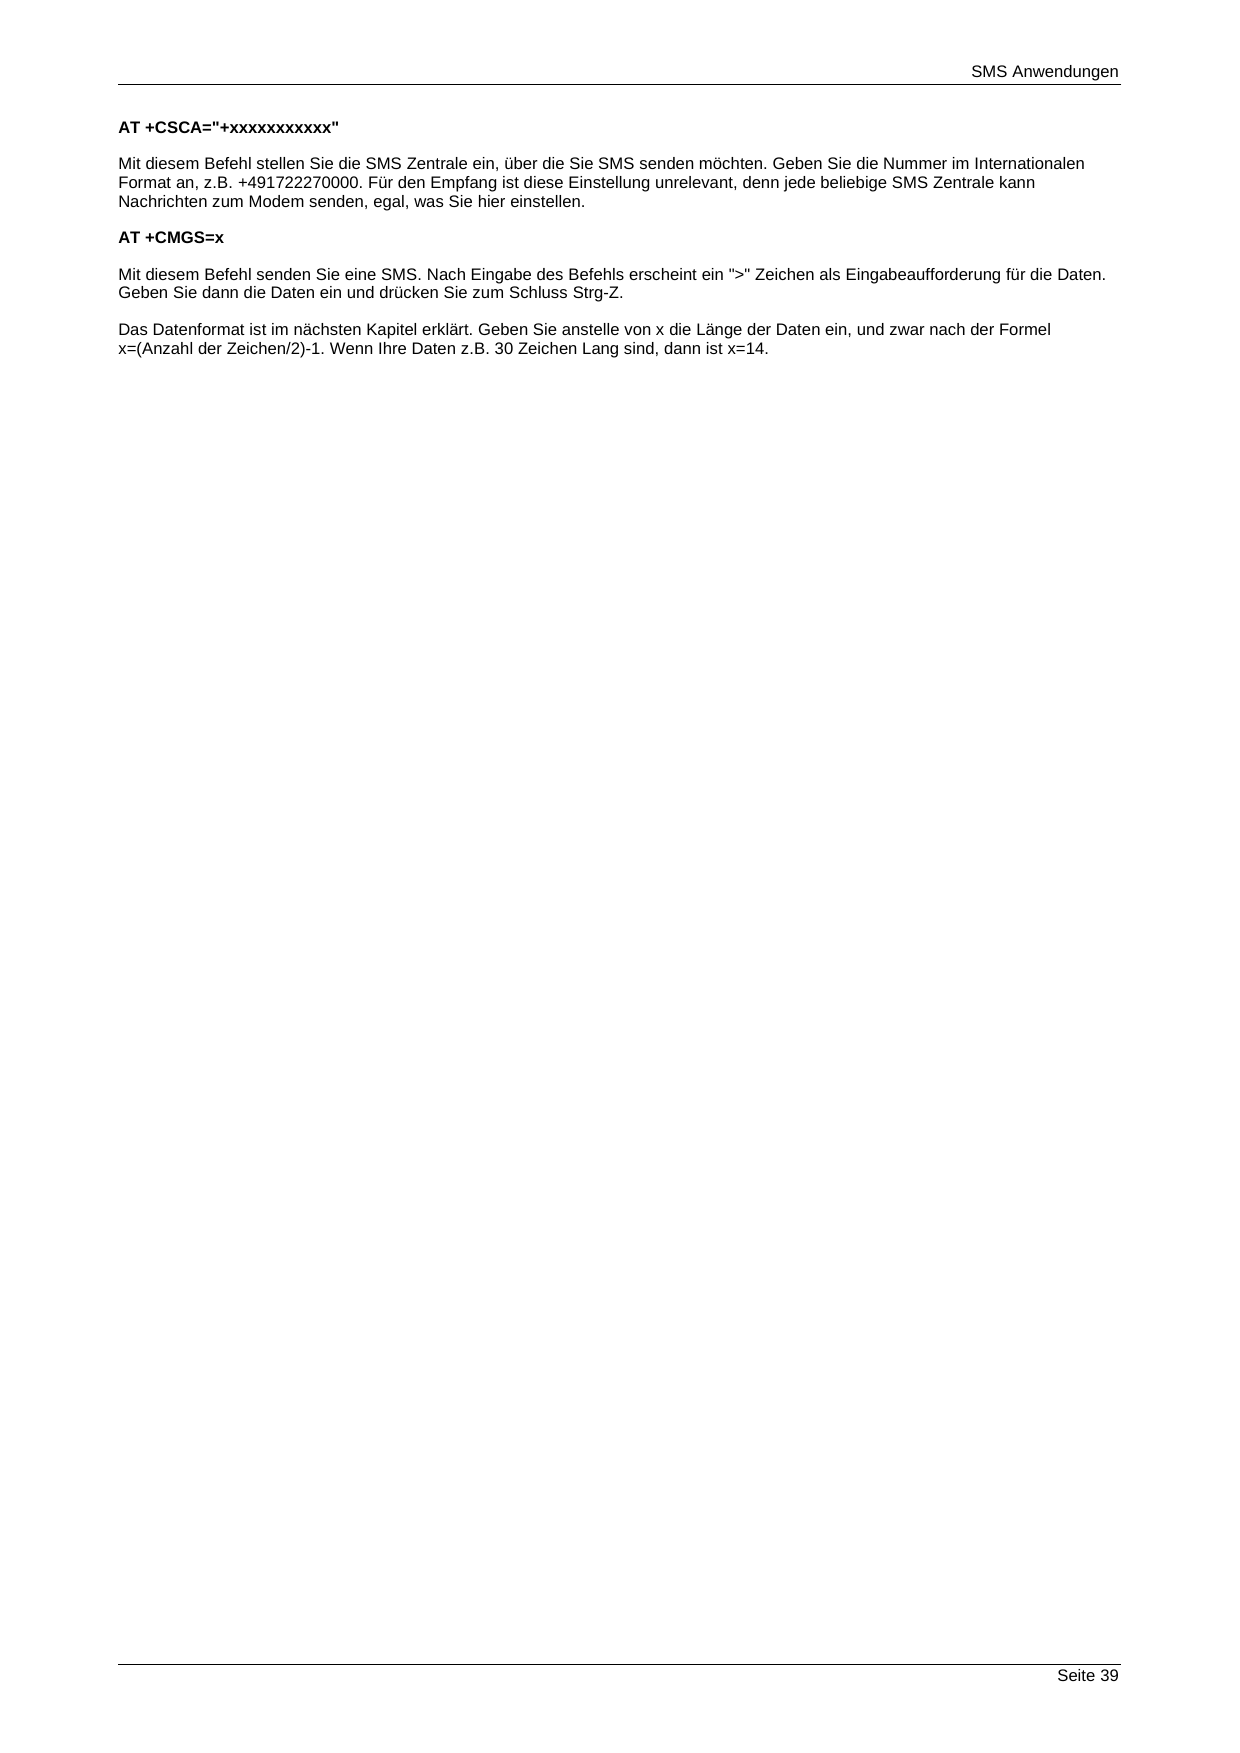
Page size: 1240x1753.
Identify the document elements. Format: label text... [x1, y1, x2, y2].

text Mit diesem Befehl stellen Sie die SMS Zentrale ein, über die Sie SMS senden möchten. Geben Sie die Nummer im Internationalen Format an, z.B. +491722270000. Für den Empfang ist diese Einstellung unrelevant, denn jede beliebige SMS Zentrale kann Nachrichten zum Modem senden, egal, was Sie hier einstellen. [118, 154, 1121, 211]
text AT +CSCA="+xxxxxxxxxxx" [118, 118, 1121, 137]
text Mit diesem Befehl senden Sie eine SMS. Nach Eingabe des Befehls erscheint ein ">" Zeichen als Eingabeaufforderung für die Daten. Geben Sie dann die Daten ein und drücken Sie zum Schluss Strg-Z. [118, 265, 1121, 302]
text AT +CMGS=x [118, 228, 1121, 247]
text Das Datenformat ist im nächsten Kapitel erklärt. Geben Sie anstelle von x die Länge der Daten ein, und zwar nach der Formel x=(Anzahl der Zeichen/2)-1. Wenn Ihre Daten z.B. 30 Zeichen Lang sind, dann ist x=14. [118, 320, 1121, 358]
